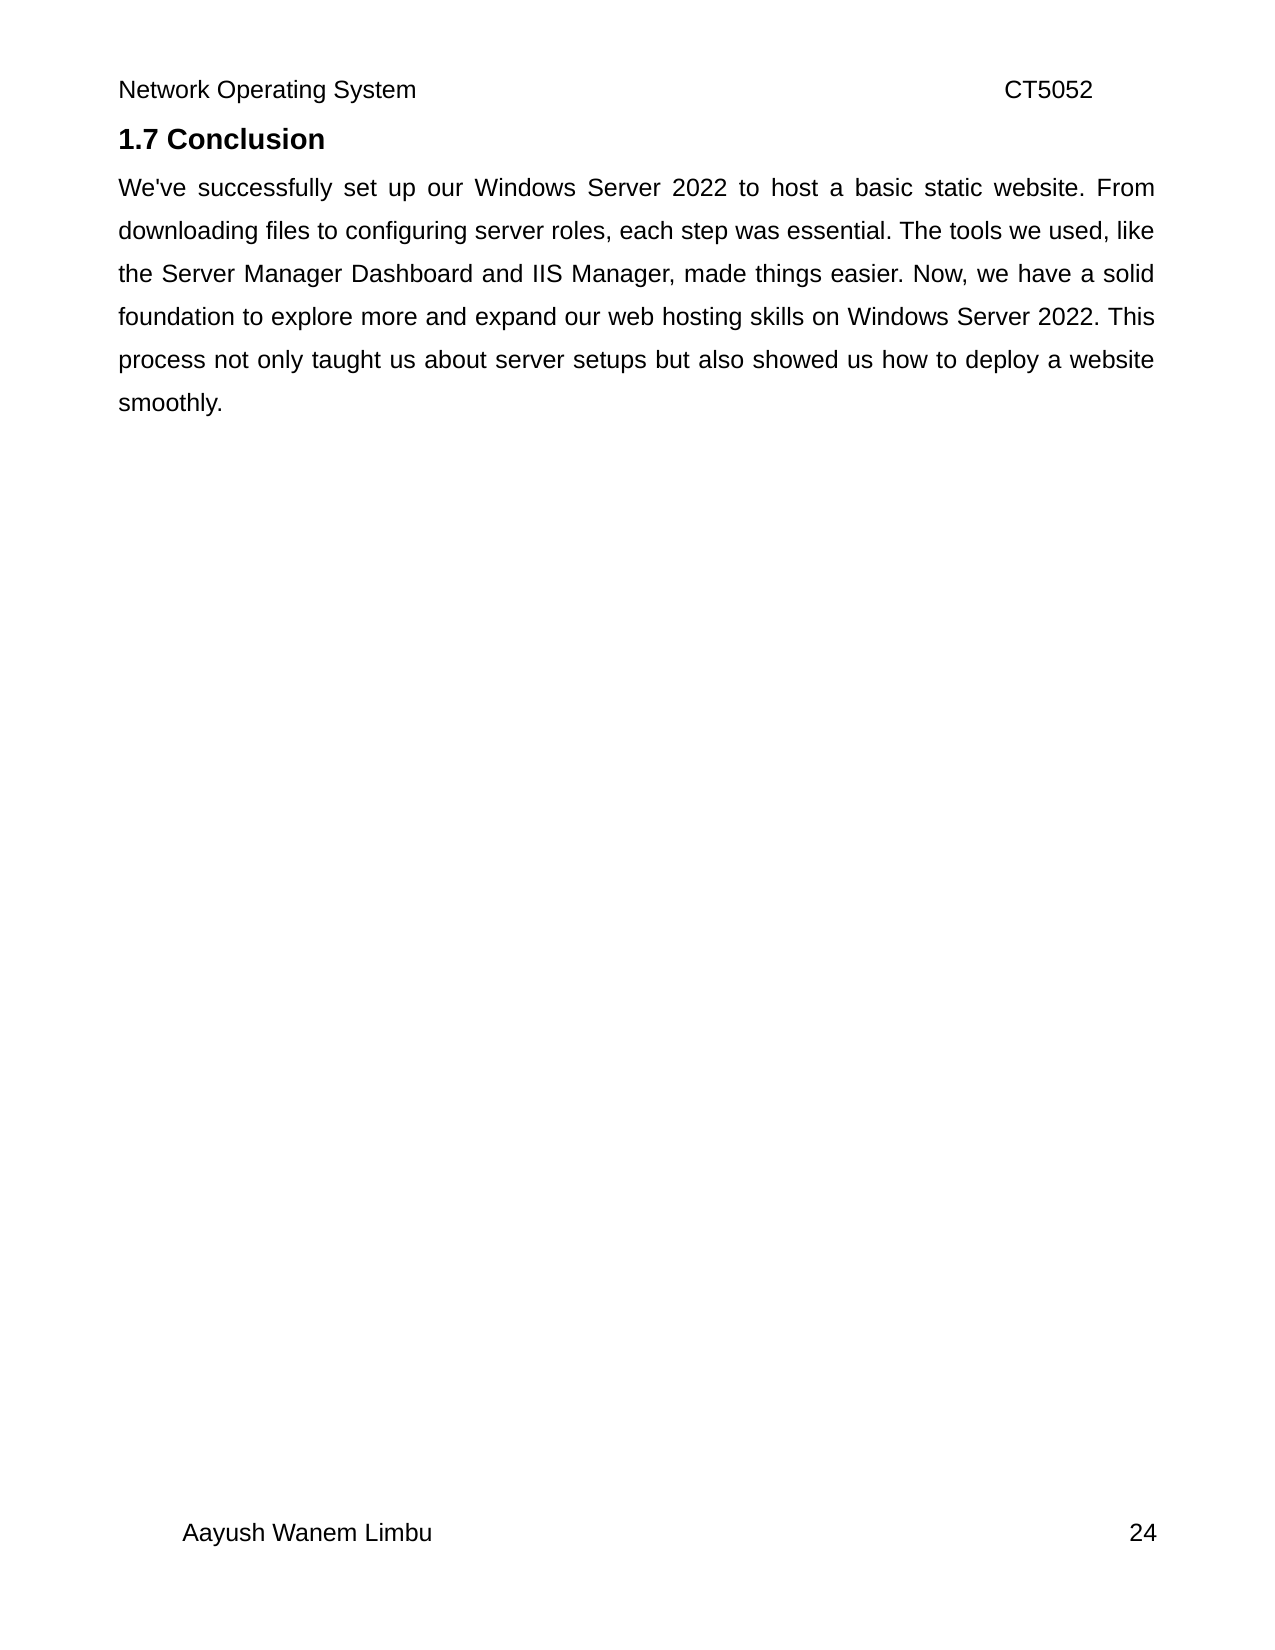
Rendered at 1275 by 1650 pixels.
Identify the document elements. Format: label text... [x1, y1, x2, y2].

subtitle 1.7 Conclusion [118, 122, 1157, 156]
text We've successfully set up our Windows Server 2022 to host a basic static website. From downloading files to configuring server roles, each step was essential. The tools we used, like the Server Manager Dashboard and IIS Manager, made things easier. Now, we have a solid foundation to explore more and expand our web hosting skills on Windows Server 2022. This process not only taught us about server setups but also showed us how to deploy a website smoothly. [118, 173, 1157, 417]
